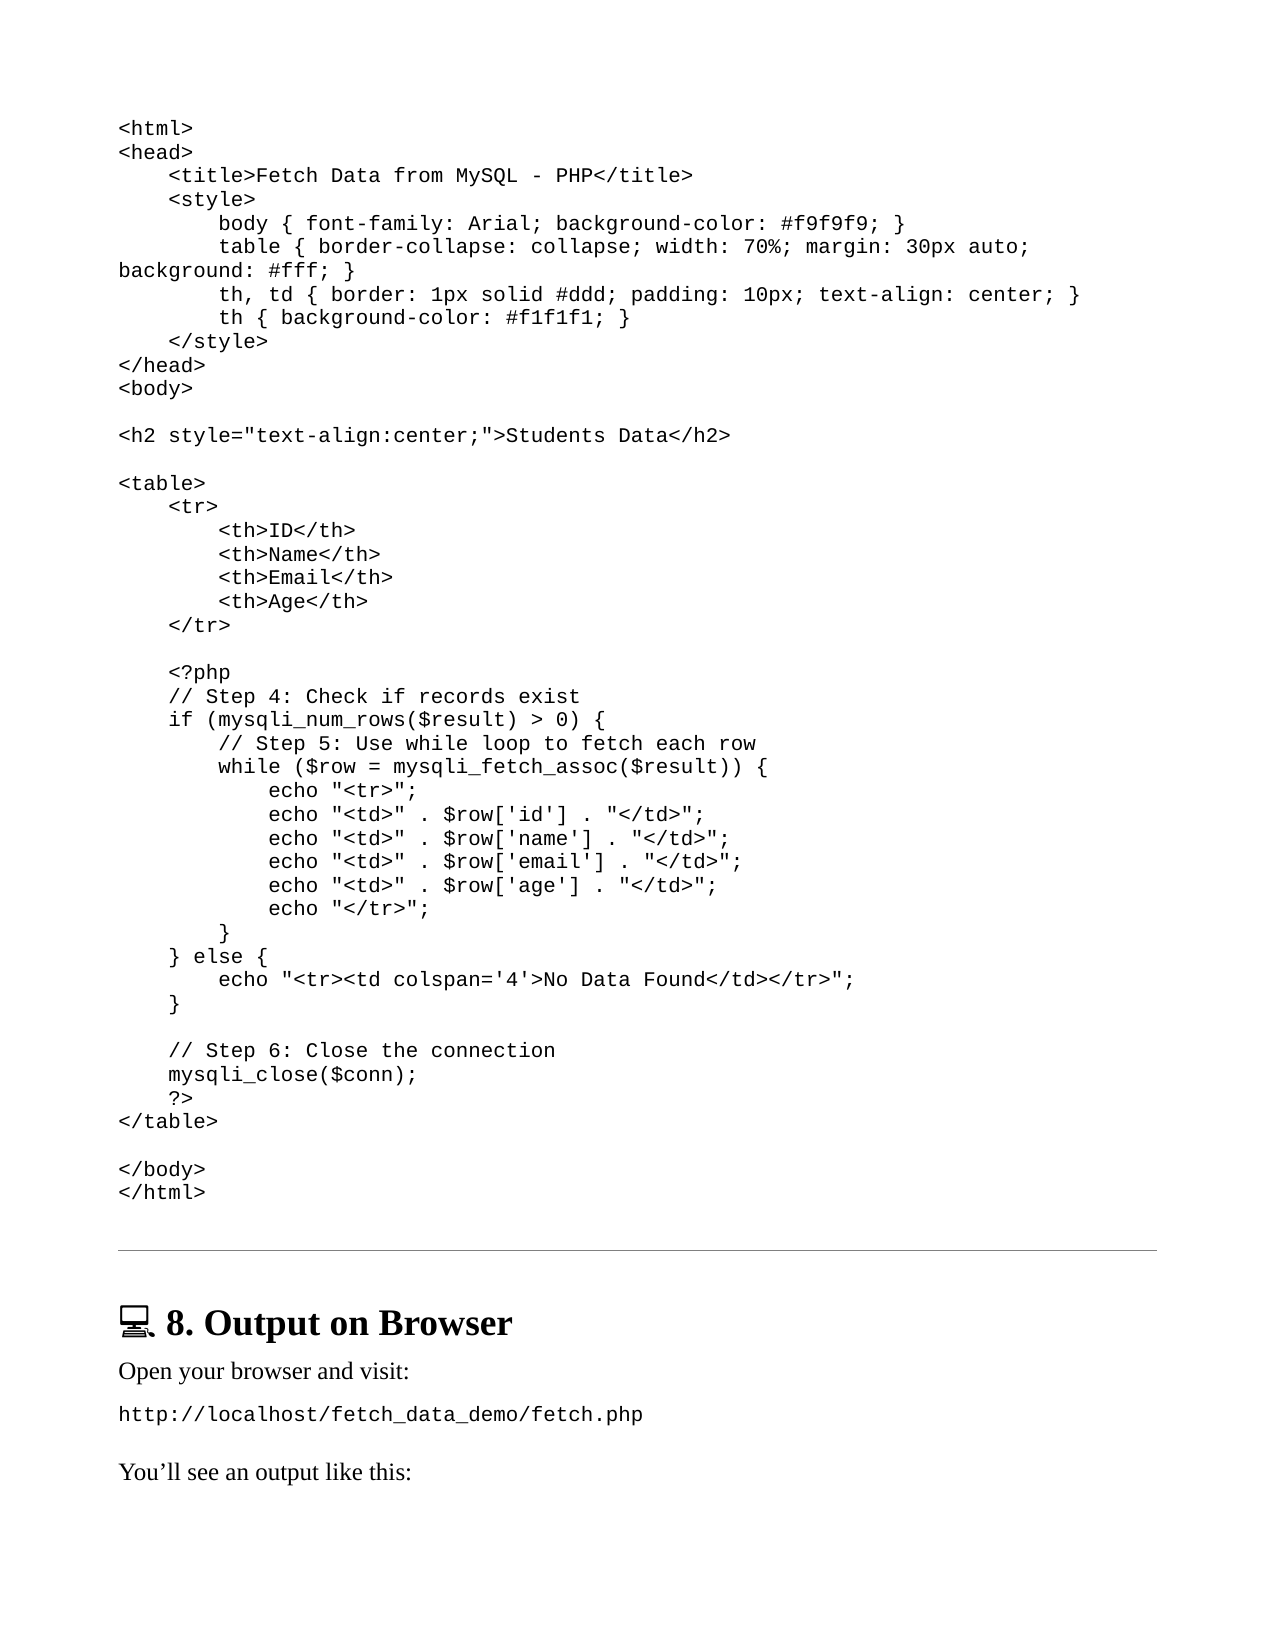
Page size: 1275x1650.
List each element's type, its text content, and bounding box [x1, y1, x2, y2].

text You’ll see an output like this: [118, 1457, 1157, 1486]
text echo "<td>" . $row['name'] . "</td>"; [118, 827, 1157, 851]
text <body> [118, 378, 1157, 402]
text while ($row = mysqli_fetch_assoc($result)) { [118, 757, 1157, 780]
text <?php [118, 662, 1157, 686]
text echo "<td>" . $row['email'] . "</td>"; [118, 851, 1157, 875]
text </style> [118, 331, 1157, 354]
text // Step 6: Close the connection [118, 1040, 1157, 1064]
text } [118, 993, 1157, 1017]
text mysqli_close($conn); [118, 1064, 1157, 1088]
text echo "</tr>"; [118, 898, 1157, 922]
text echo "<tr><td colspan='4'>No Data Found</td></tr>"; [118, 969, 1157, 993]
text echo "<tr>"; [118, 780, 1157, 804]
subtitle 💻 8. Output on Browser [118, 1300, 1157, 1343]
text table { border-collapse: collapse; width: 70%; margin: 30px auto; background: #fff; } [118, 236, 1157, 284]
text </html> [118, 1182, 1157, 1206]
text <tr> [118, 496, 1157, 520]
text body { font-family: Arial; background-color: #f9f9f9; } [118, 213, 1157, 236]
text th, td { border: 1px solid #ddd; padding: 10px; text-align: center; } [118, 284, 1157, 307]
text th { background-color: #f1f1f1; } [118, 307, 1157, 331]
text ?> [118, 1088, 1157, 1111]
text <th>Name</th> [118, 544, 1157, 567]
text <th>Email</th> [118, 567, 1157, 591]
text // Step 5: Use while loop to fetch each row [118, 733, 1157, 757]
text <h2 style="text-align:center;">Students Data</h2> [118, 426, 1157, 449]
text </table> [118, 1111, 1157, 1135]
text http://localhost/fetch_data_demo/fetch.php [118, 1404, 1157, 1427]
text <title>Fetch Data from MySQL - PHP</title> [118, 165, 1157, 189]
text echo "<td>" . $row['age'] . "</td>"; [118, 875, 1157, 898]
text </tr> [118, 615, 1157, 638]
text <th>Age</th> [118, 591, 1157, 615]
text if (mysqli_num_rows($result) > 0) { [118, 709, 1157, 733]
text <style> [118, 189, 1157, 213]
text // Step 4: Check if records exist [118, 686, 1157, 709]
text echo "<td>" . $row['id'] . "</td>"; [118, 804, 1157, 827]
text <html> [118, 118, 1157, 142]
text } [118, 922, 1157, 946]
text <th>ID</th> [118, 520, 1157, 544]
text <table> [118, 473, 1157, 496]
text <head> [118, 142, 1157, 165]
text } else { [118, 946, 1157, 969]
text </body> [118, 1158, 1157, 1182]
text Open your browser and visit: [118, 1356, 1157, 1385]
text </head> [118, 354, 1157, 378]
